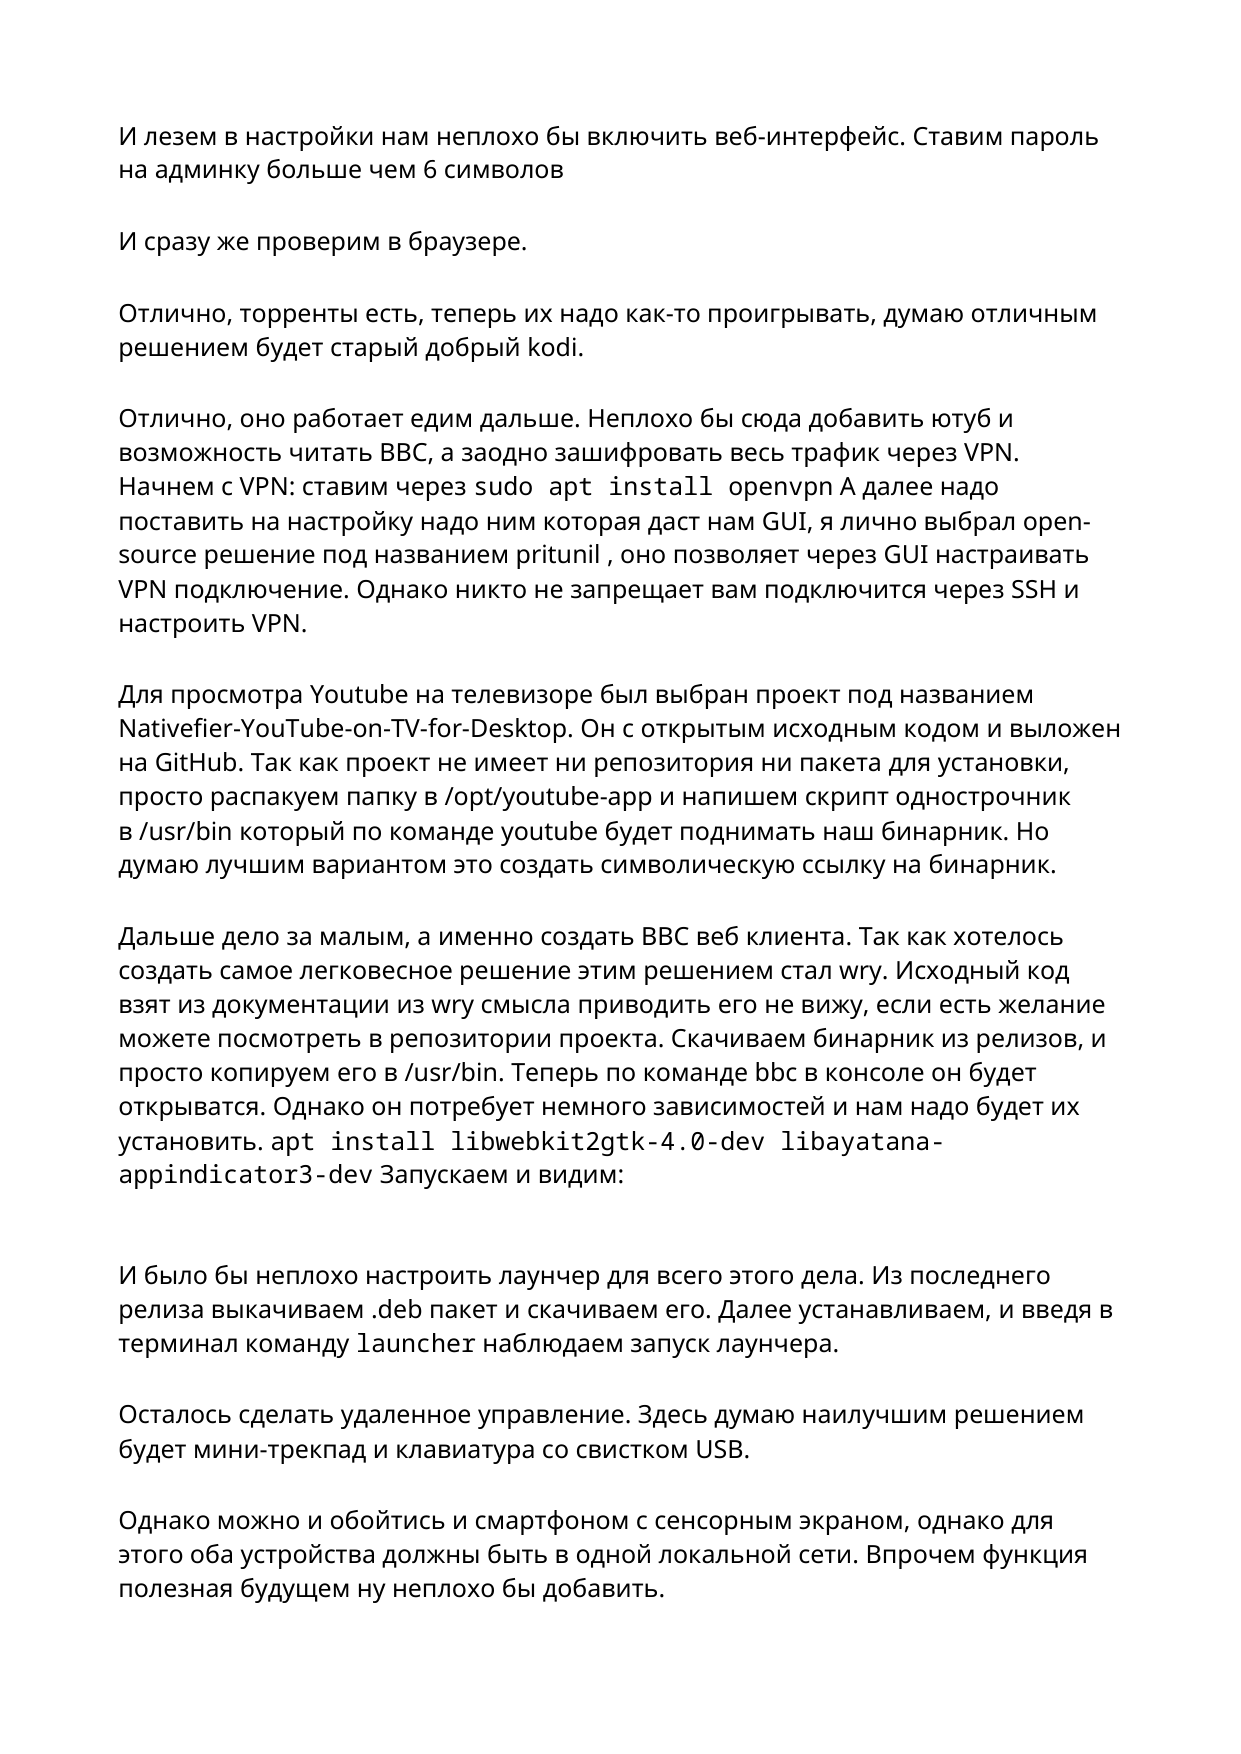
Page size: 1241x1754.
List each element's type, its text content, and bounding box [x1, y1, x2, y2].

text И лезем в настройки нам неплохо бы включить веб-интерфейс. Ставим пароль на админку больше чем 6 символов [118, 118, 1122, 186]
text Отлично, торренты есть, теперь их надо как-то проигрывать, думаю отличным решением будет старый добрый kodi. [118, 295, 1122, 363]
text Отлично, оно работает едим дальше. Неплохо бы сюда добавить ютуб и возможность читать BBC, а заодно зашифровать весь трафик через VPN. Начнем с VPN: ставим через sudo apt install openvpn А далее надо поставить на настройку надо ним которая даст нам GUI, я лично выбрал open-source решение под названием pritunil , оно позволяет через GUI настраивать VPN подключение. Однако никто не запрещает вам подключится через SSH и настроить VPN. [118, 401, 1122, 639]
text Осталось сделать удаленное управление. Здесь думаю наилучшим решением будет мини-трекпад и клавиатура со свистком USB. [118, 1397, 1122, 1465]
text И было бы неплохо настроить лаунчер для всего этого дела. Из последнего релиза выкачиваем .deb пакет и скачиваем его. Далее устанавливаем, и введя в терминал команду launcher наблюдаем запуск лаунчера. [118, 1257, 1122, 1360]
text Для просмотра Youtube на телевизоре был выбран проект под названием Nativefier-YouTube-on-TV-for-Desktop. Он с открытым исходным кодом и выложен на GitHub. Так как проект не имеет ни репозитория ни пакета для установки, просто распакуем папку в /opt/youtube-app и напишем скрипт однострочник в /usr/bin который по команде youtube будет поднимать наш бинарник. Но думаю лучшим вариантом это создать символическую ссылку на бинарник. [118, 677, 1122, 881]
text Однако можно и обойтись и смартфоном с сенсорным экраном, однако для этого оба устройства должны быть в одной локальной сети. Впрочем функция полезная будущем ну неплохо бы добавить. [118, 1503, 1122, 1605]
text И сразу же проверим в браузере. [118, 224, 1122, 258]
text Дальше дело за малым, а именно создать BBC веб клиента. Так как хотелось создать самое легковесное решение этим решением стал wry. Исходный код взят из документации из wry смысла приводить его не вижу, если есть желание можете посмотреть в репозитории проекта. Скачиваем бинарник из релизов, и просто копируем его в /usr/bin. Теперь по команде bbc в консоле он будет открыватся. Однако он потребует немного зависимостей и нам надо будет их установить. apt install libwebkit2gtk-4.0-dev libayatana-appindicator3-dev Запускаем и видим: [118, 919, 1122, 1220]
